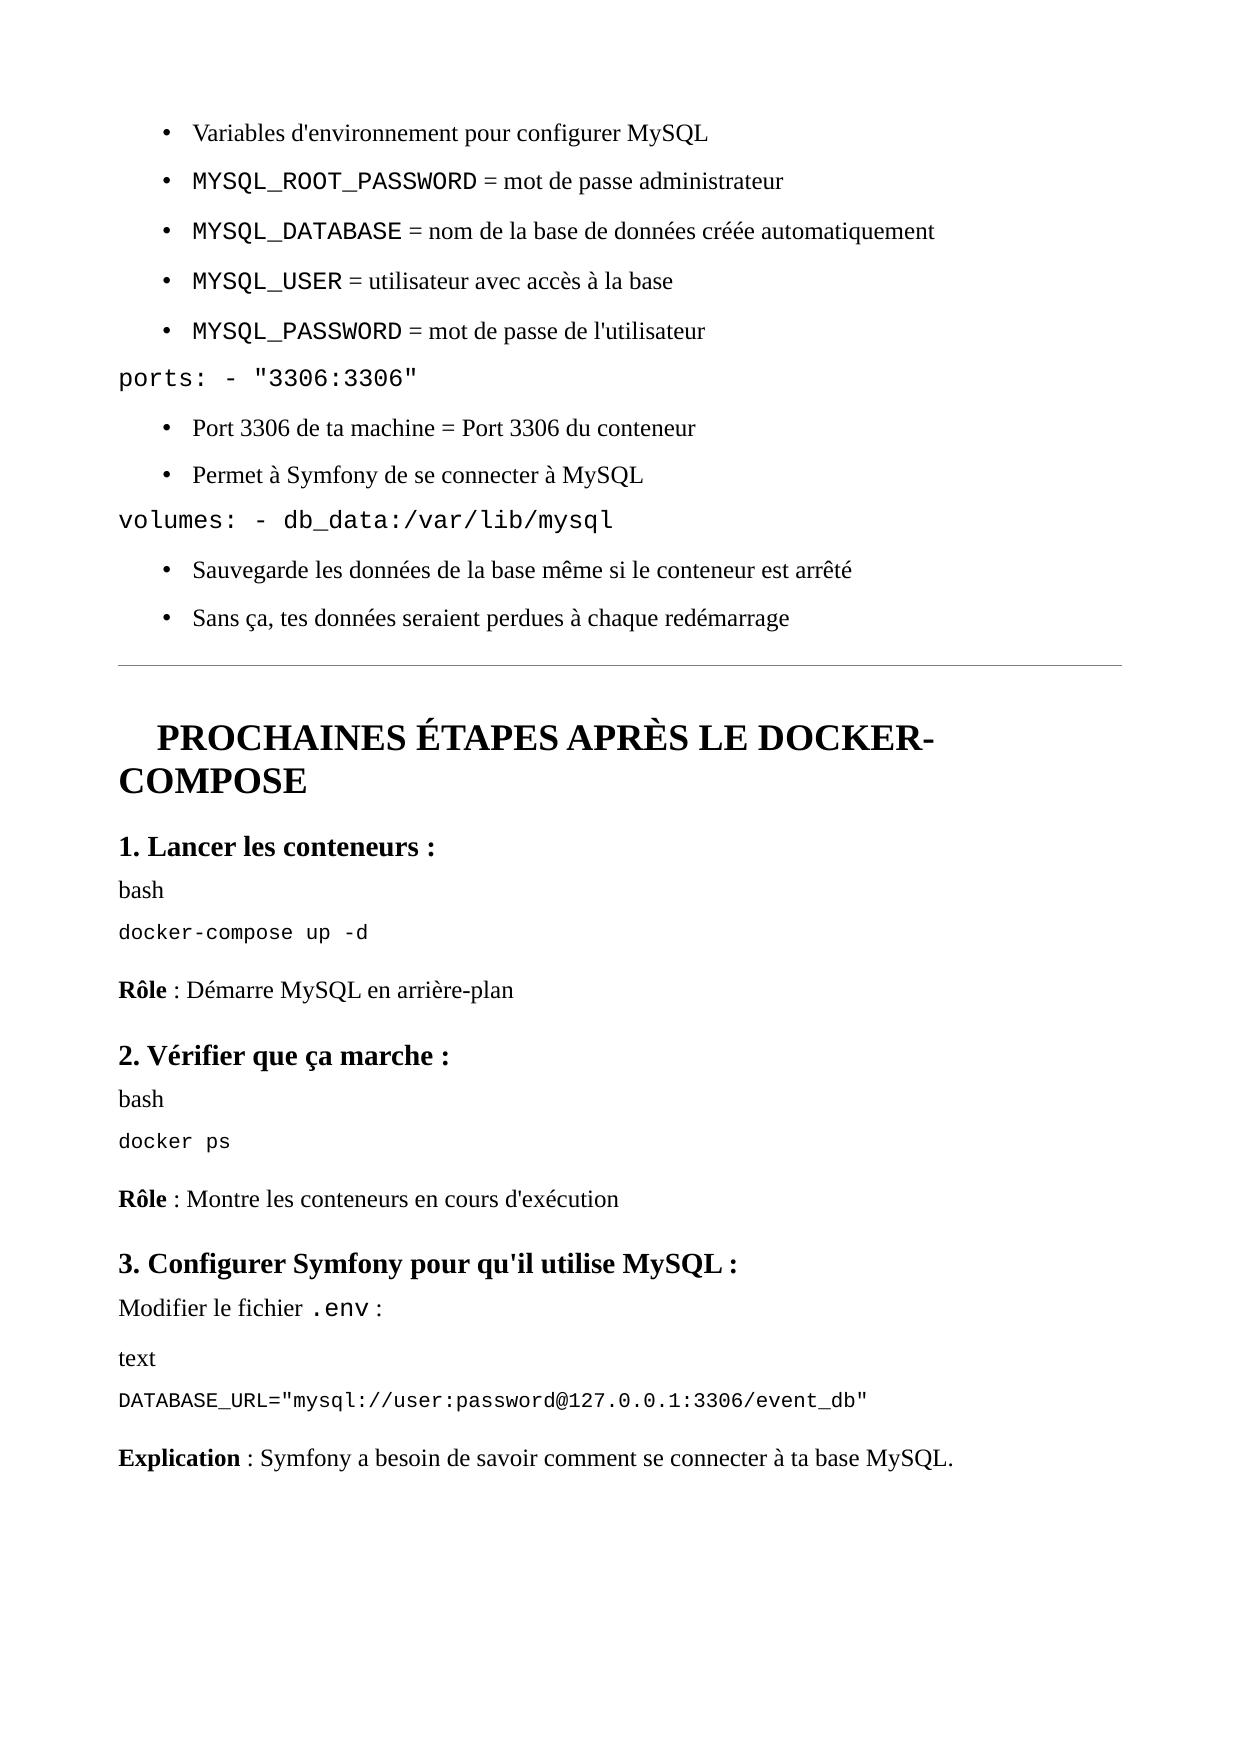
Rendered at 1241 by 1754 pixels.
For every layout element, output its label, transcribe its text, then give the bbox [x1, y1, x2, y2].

text docker ps [118, 1131, 1122, 1155]
list Variables d'environnement pour configurer MySQL [162, 118, 1122, 147]
list MYSQL_ROOT_PASSWORD = mot de passe administrateur [162, 166, 1122, 197]
text text [118, 1343, 1122, 1371]
text bash [118, 875, 1122, 903]
text DATABASE_URL="mysql://user:password@127.0.0.1:3306/event_db" [118, 1390, 1122, 1414]
subtitle 2. Vérifier que ça marche : [118, 1038, 1122, 1071]
list MYSQL_DATABASE = nom de la base de données créée automatiquement [162, 216, 1122, 247]
subtitle 1. Lancer les conteneurs : [118, 829, 1122, 862]
list MYSQL_USER = utilisateur avec accès à la base [162, 266, 1122, 297]
list MYSQL_PASSWORD = mot de passe de l'utilisateur [162, 316, 1122, 347]
subtitle 3. Configurer Symfony pour qu'il utilise MySQL : [118, 1247, 1122, 1280]
list Sauvegarde les données de la base même si le conteneur est arrêté [162, 555, 1122, 584]
text ports: - "3306:3306" [118, 366, 1122, 394]
list Permet à Symfony de se connecter à MySQL [162, 460, 1122, 489]
text volumes: - db_data:/var/lib/mysql [118, 508, 1122, 536]
text bash [118, 1084, 1122, 1112]
text docker-compose up -d [118, 922, 1122, 946]
text Rôle : Montre les conteneurs en cours d'exécution [118, 1184, 1122, 1213]
subtitle 🚀 PROCHAINES ÉTAPES APRÈS LE DOCKER-COMPOSE [118, 715, 1122, 802]
list Sans ça, tes données seraient perdues à chaque redémarrage [162, 603, 1122, 631]
text Rôle : Démarre MySQL en arrière-plan [118, 976, 1122, 1004]
text Explication : Symfony a besoin de savoir comment se connecter à ta base MySQL. [118, 1443, 1122, 1472]
text Modifier le fichier .env : [118, 1293, 1122, 1323]
list Port 3306 de ta machine = Port 3306 du conteneur [162, 413, 1122, 442]
